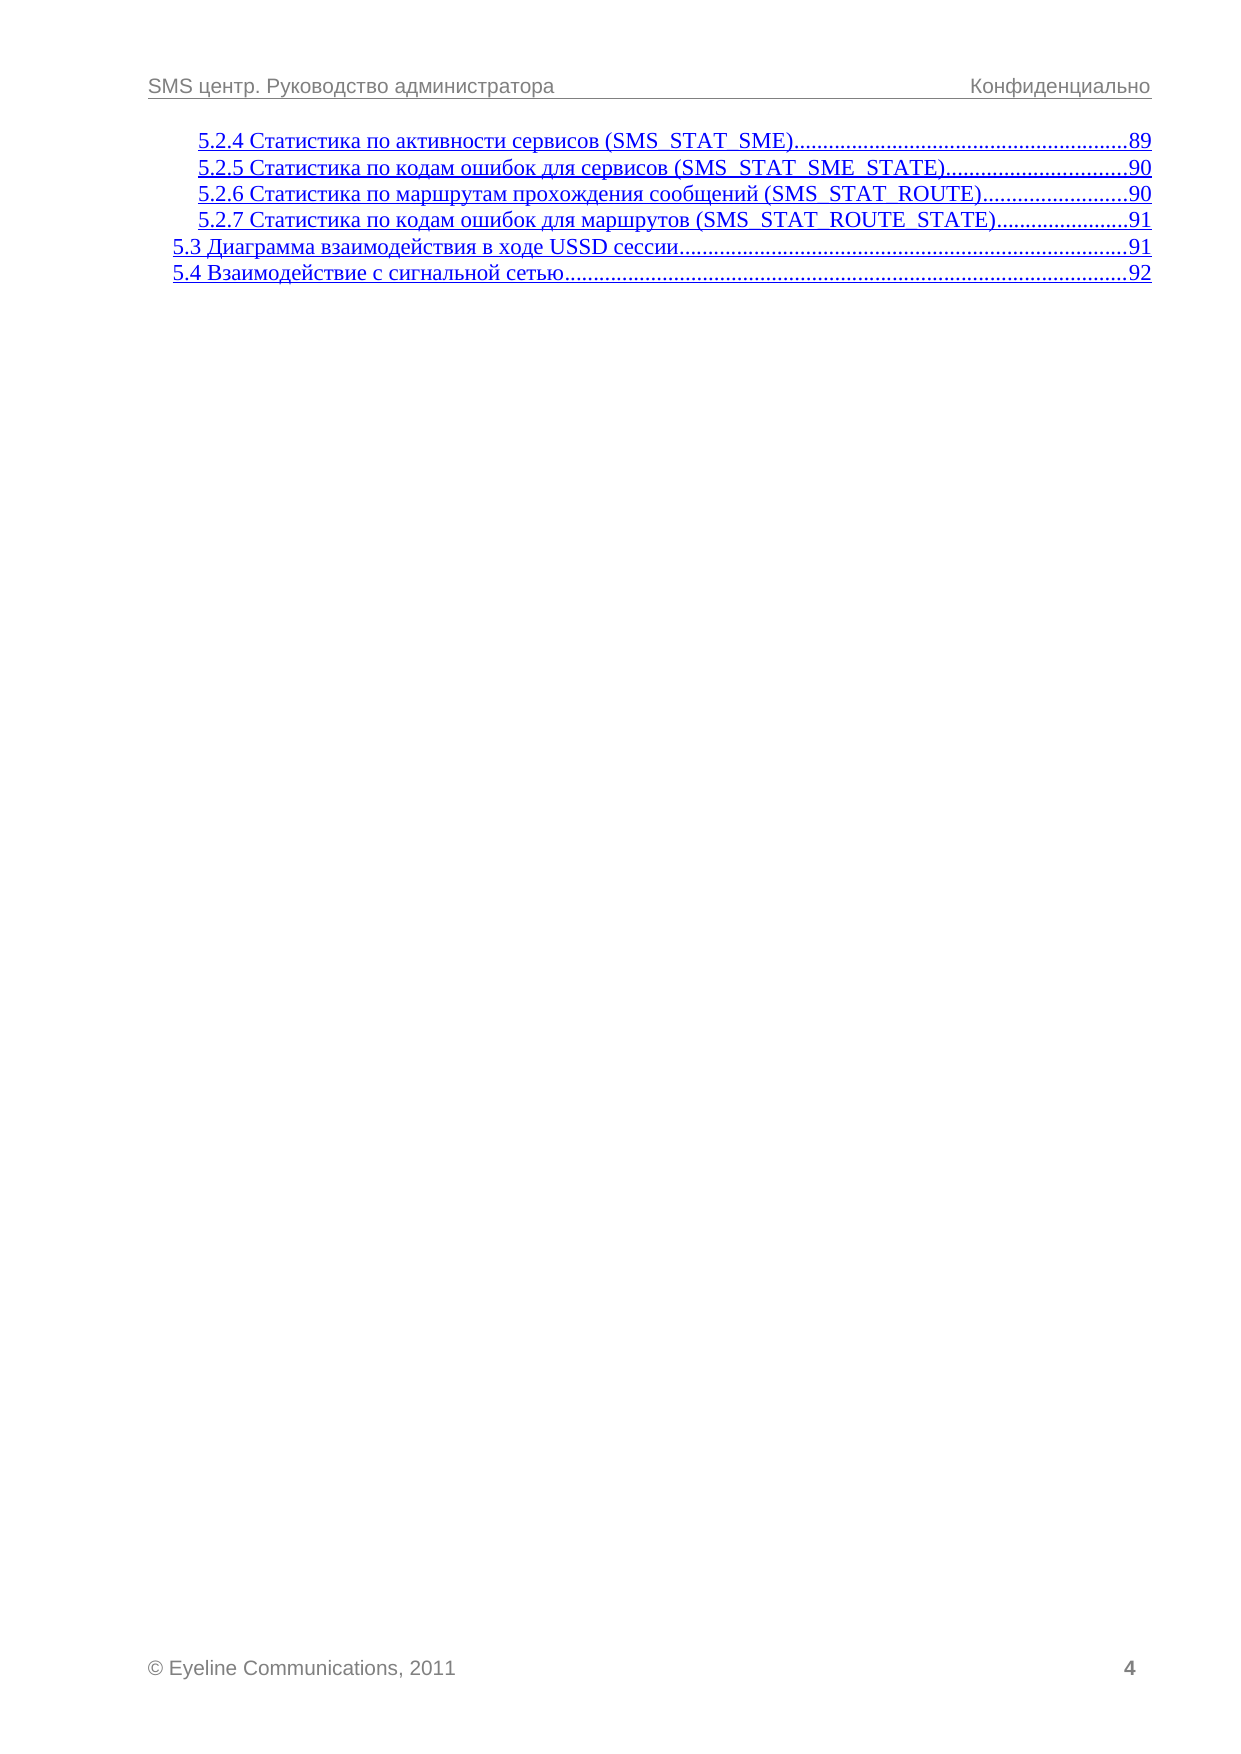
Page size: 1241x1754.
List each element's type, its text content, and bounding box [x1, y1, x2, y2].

text 5.2.7 Статистика по кодам ошибок для маршрутов (SMS_STAT_ROUTE_STATE) 91 [198, 206, 1152, 229]
text 5.3 Диаграмма взаимодействия в ходе USSD сессии 91 [172, 233, 1152, 256]
text 5.2.4 Статистика по активности сервисов (SMS_STAT_SME) 89 [198, 127, 1152, 150]
text 5.2.5 Статистика по кодам ошибок для сервисов (SMS_STAT_SME_STATE) 90 [198, 154, 1152, 176]
text 5.4 Взаимодействие с сигнальной сетью 92 [172, 259, 1152, 282]
text 5.2.6 Статистика по маршрутам прохождения сообщений (SMS_STAT_ROUTE) 90 [198, 180, 1152, 203]
